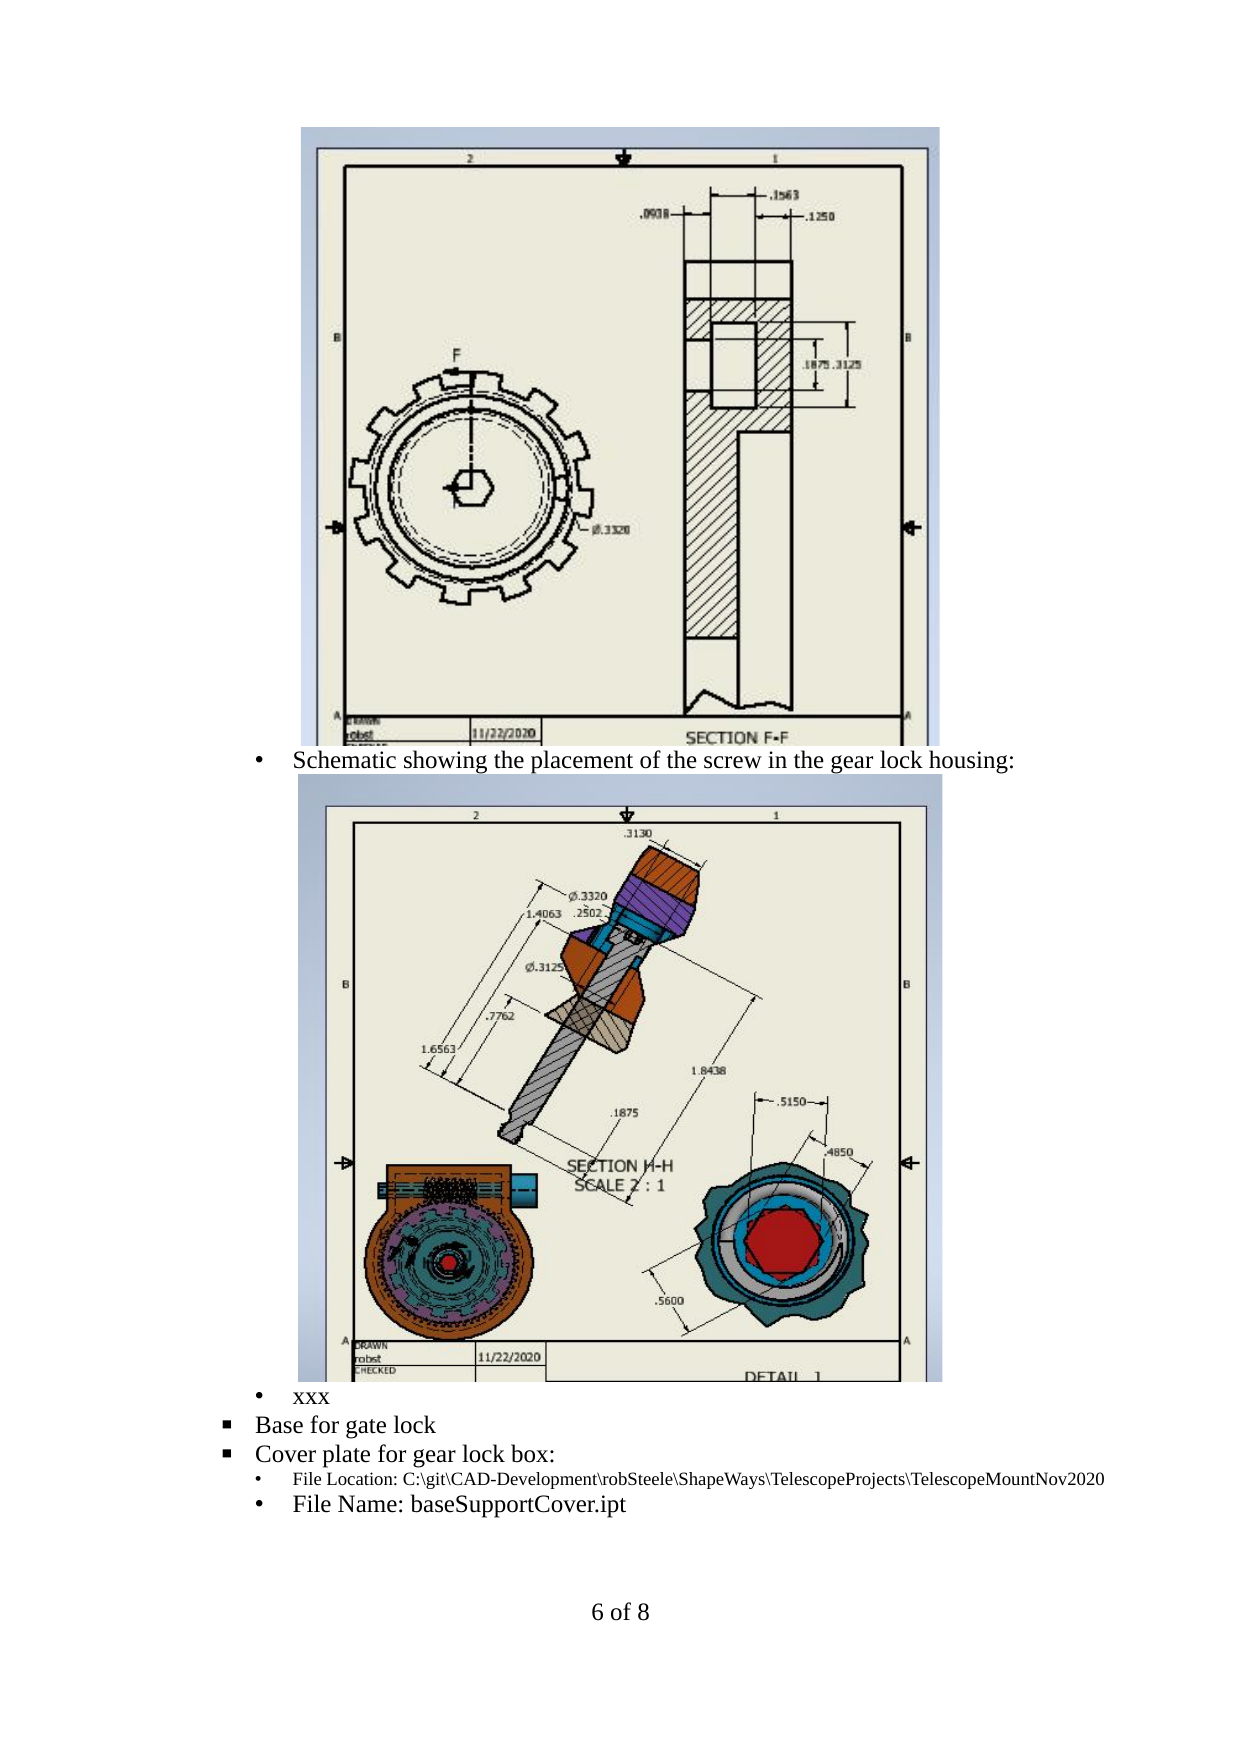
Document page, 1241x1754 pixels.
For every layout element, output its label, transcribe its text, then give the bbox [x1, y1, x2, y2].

picture [300, 127, 940, 746]
list xxx [255, 774, 1136, 1410]
list File Location: C:\git\CAD-Development\robSteele\ShapeWays\TelescopeProjects\TelescopeMountNov2020 [255, 1468, 1136, 1489]
list Cover plate for gear lock box: [217, 1439, 1136, 1468]
list Base for gate lock [217, 1410, 1136, 1439]
picture [298, 774, 943, 1382]
list Schematic showing the placement of the screw in the gear lock housing: [255, 127, 1136, 774]
list File Name: baseSupportCover.ipt [255, 1489, 1136, 1518]
